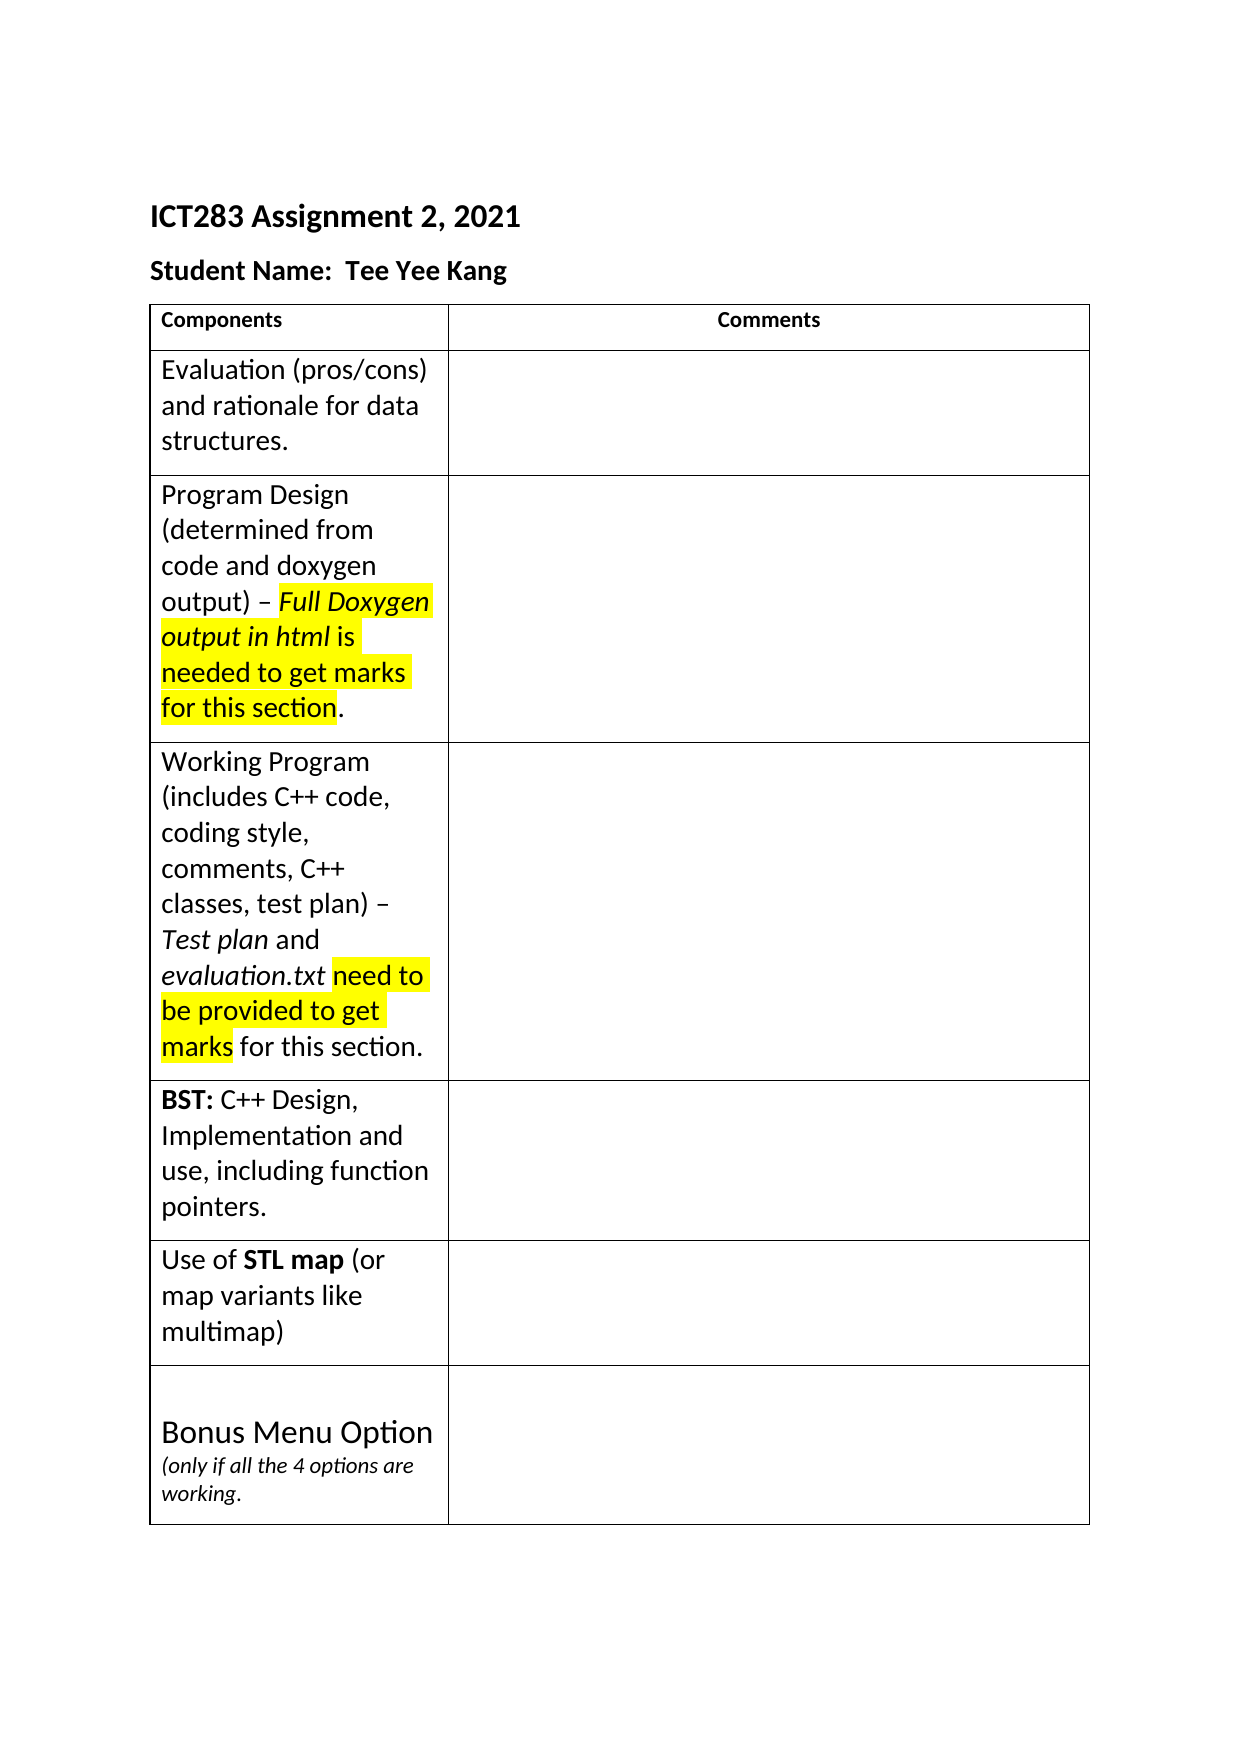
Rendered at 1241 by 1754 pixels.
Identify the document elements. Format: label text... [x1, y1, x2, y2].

text Student Name: Tee Yee Kang [150, 252, 1090, 288]
text ICT283 Assignment 2, 2021 [150, 195, 1090, 235]
table_cell [449, 476, 1089, 742]
table_cell BST: C++ Design, Implementation and use, including function pointers. [151, 1081, 448, 1240]
table_header Comments [449, 305, 1089, 350]
table_header Components [151, 305, 448, 350]
table_cell Evaluation (pros/cons) and rationale for data structures. [151, 351, 448, 475]
table_cell [449, 1366, 1089, 1524]
table_cell Program Design (determined from code and doxygen output) – Full Doxygen output in html is needed to get marks for this section. [151, 476, 448, 742]
table_cell [449, 1081, 1089, 1240]
table_cell Bonus Menu Option (only if all the 4 options are working. [151, 1366, 448, 1524]
table_cell [449, 743, 1089, 1080]
table_cell Working Program (includes C++ code, coding style, comments, C++ classes, test plan) – Test plan and evaluation.txt need to be provided to get marks for this section. [151, 743, 448, 1080]
table_cell [449, 351, 1089, 475]
table_cell [449, 1241, 1089, 1365]
table_cell Use of STL map (or map variants like multimap) [151, 1241, 448, 1365]
